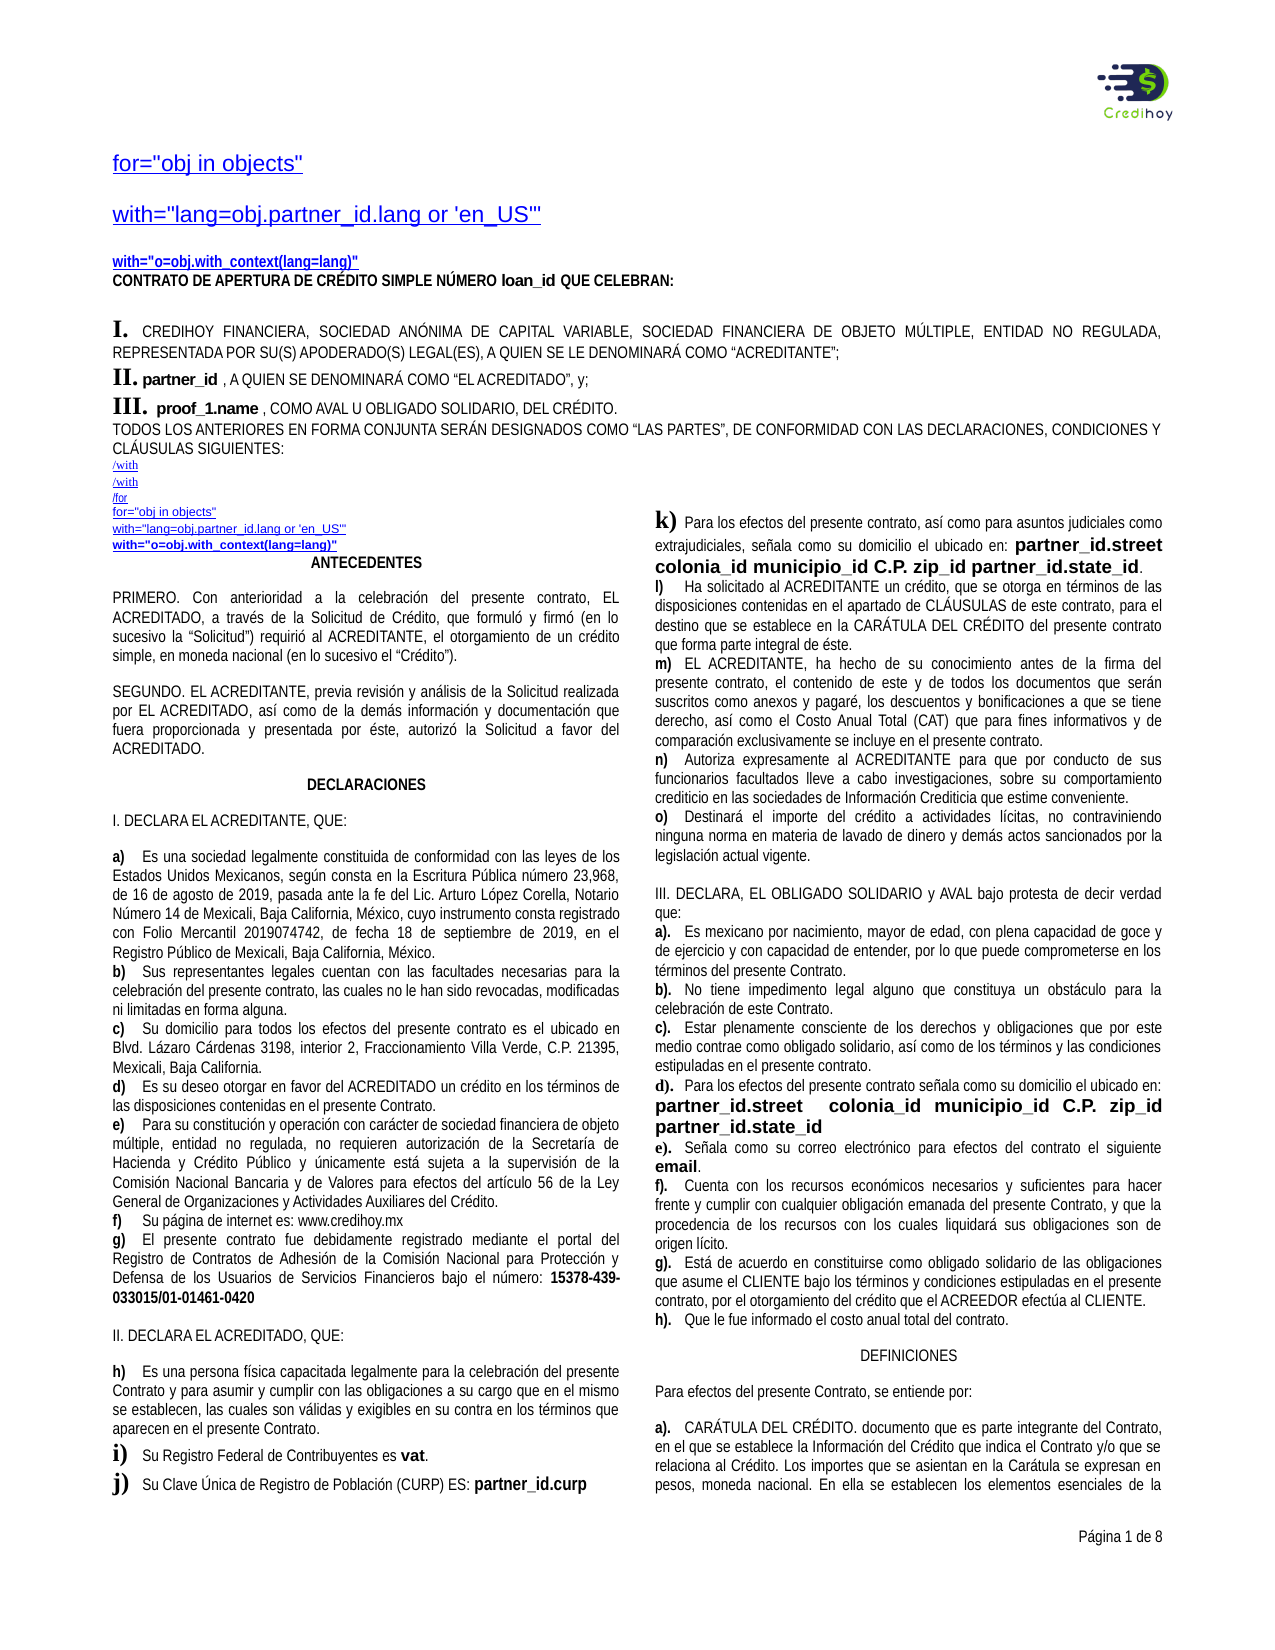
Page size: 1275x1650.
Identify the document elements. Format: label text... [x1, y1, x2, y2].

list Señala como su correo electrónico para efectos del contrato el siguiente email. [655, 1138, 1162, 1176]
text with="lang=obj.partner_id.lang or 'en_US'" [112, 522, 620, 536]
list Es su deseo otorgar en favor del ACREDITADO un crédito en los términos de las disposiciones contenidas en el presente Contrato. [112, 1077, 620, 1115]
list Su página de internet es: www.credihoy.mx [112, 1211, 620, 1230]
text DECLARACIONES [112, 775, 620, 794]
list EL ACREDITANTE, ha hecho de su conocimiento antes de la firma del presente contrato, el contenido de este y de todos los documentos que serán suscritos como anexos y pagaré, los descuentos y bonificaciones a que se tiene derecho, así como el Costo Anual Total (CAT) que para fines informativos y de comparación exclusivamente se incluye en el presente contrato. [655, 654, 1162, 749]
list Su domicilio para todos los efectos del presente contrato es el ubicado en Blvd. Lázaro Cárdenas 3198, interior 2, Fraccionamiento Villa Verde, C.P. 21395, Mexicali, Baja California. [112, 1019, 620, 1077]
list III. DECLARA, EL OBLIGADO SOLIDARIO y AVAL bajo protesta de decir verdad que: [655, 884, 1162, 922]
list CREDIHOY FINANCIERA, SOCIEDAD ANÓNIMA DE CAPITAL VARIABLE, SOCIEDAD FINANCIERA DE OBJETO MÚLTIPLE, ENTIDAD NO REGULADA, REPRESENTADA POR SU(S) APODERADO(S) LEGAL(ES), A QUIEN SE LE DENOMINARÁ COMO “ACREDITANTE”; [112, 314, 1162, 362]
text SEGUNDO. EL ACREDITANTE, previa revisión y análisis de la Solicitud realizada por EL ACREDITADO, así como de la demás información y documentación que fuera proporcionada y presentada por éste, autorizó la Solicitud a favor del ACREDITADO. [112, 682, 620, 758]
text ANTECEDENTES [112, 552, 620, 572]
list TODOS LOS ANTERIORES EN FORMA CONJUNTA SERÁN DESIGNADOS COMO “LAS PARTES”, DE CONFORMIDAD CON LAS DECLARACIONES, CONDICIONES Y CLÁUSULAS SIGUIENTES: [112, 419, 1162, 458]
list Su Registro Federal de Contribuyentes es vat. [112, 1438, 620, 1467]
list Destinará el importe del crédito a actividades lícitas, no contraviniendo ninguna norma en materia de lavado de dinero y demás actos sancionados por la legislación actual vigente. [655, 807, 1162, 864]
list Sus representantes legales cuentan con las facultades necesarias para la celebración del presente contrato, las cuales no le han sido revocadas, modificadas ni limitadas en forma alguna. [112, 962, 620, 1019]
list Es una sociedad legalmente constituida de conformidad con las leyes de los Estados Unidos Mexicanos, según consta en la Escritura Pública número 23,968, de 16 de agosto de 2019, pasada ante la fe del Lic. Arturo López Corella, Notario Número 14 de Mexicali, Baja California, México, cuyo instrumento consta registrado con Folio Mercantil 2019074742, de fecha 18 de septiembre de 2019, en el Registro Público de Mexicali, Baja California, México. [112, 847, 620, 962]
list CARÁTULA DEL CRÉDITO. documento que es parte integrante del Contrato, en el que se establece la Información del Crédito que indica el Contrato y/o que se relaciona al Crédito. Los importes que se asientan en la Carátula se expresan en pesos, moneda nacional. En ella se establecen los elementos esenciales de la [655, 1418, 1162, 1494]
list proof_1.name , COMO AVAL U OBLIGADO SOLIDARIO, DEL CRÉDITO. [112, 391, 1162, 419]
text I. DECLARA EL ACREDITANTE, QUE: [112, 811, 620, 830]
text /with [112, 458, 1162, 472]
list Para su constitución y operación con carácter de sociedad financiera de objeto múltiple, entidad no regulada, no requieren autorización de la Secretaría de Hacienda y Crédito Público y únicamente está sujeta a la supervisión de la Comisión Nacional Bancaria y de Valores para efectos del artículo 56 de la Ley General de Organizaciones y Actividades Auxiliares del Crédito. [112, 1115, 620, 1211]
text II. DECLARA EL ACREDITADO, QUE: [112, 1326, 620, 1345]
text /for [112, 491, 1162, 505]
list Estar plenamente consciente de los derechos y obligaciones que por este medio contrae como obligado solidario, así como de los términos y las condiciones estipuladas en el presente contrato. [655, 1018, 1162, 1075]
list Su Clave Única de Registro de Población (CURP) ES: partner_id.curp [112, 1467, 620, 1496]
list Es una persona física capacitada legalmente para la celebración del presente Contrato y para asumir y cumplir con las obligaciones a su cargo que en el mismo se establecen, las cuales son válidas y exigibles en su contra en los términos que aparecen en el presente Contrato. [112, 1362, 620, 1438]
text CONTRATO DE APERTURA DE CRÉDITO SIMPLE NÚMERO loan_id QUE CELEBRAN: [112, 271, 1162, 290]
list Cuenta con los recursos económicos necesarios y suficientes para hacer frente y cumplir con cualquier obligación emanada del presente Contrato, y que la procedencia de los recursos con los cuales liquidará sus obligaciones son de origen lícito. [655, 1176, 1162, 1253]
picture [1097, 64, 1173, 121]
text /with [112, 474, 1162, 489]
text for="obj in objects" [112, 505, 620, 519]
list Está de acuerdo en constituirse como obligado solidario de las obligaciones que asume el CLIENTE bajo los términos y condiciones estipuladas en el presente contrato, por el otorgamiento del crédito que el ACREEDOR efectúa al CLIENTE. [655, 1253, 1162, 1310]
text with="o=obj.with_context(lang=lang)" [112, 538, 620, 552]
list Para los efectos del presente contrato, así como para asuntos judiciales como extrajudiciales, señala como su domicilio el ubicado en: partner_id.street colonia_id municipio_id C.P. zip_id partner_id.state_id. [655, 505, 1162, 577]
text PRIMERO. Con anterioridad a la celebración del presente contrato, EL ACREDITADO, a través de la Solicitud de Crédito, que formuló y firmó (en lo sucesivo la “Solicitud”) requirió al ACREDITANTE, el otorgamiento de un crédito simple, en moneda nacional (en lo sucesivo el “Crédito”). [112, 588, 620, 665]
list El presente contrato fue debidamente registrado mediante el portal del Registro de Contratos de Adhesión de la Comisión Nacional para Protección y Defensa de los Usuarios de Servicios Financieros bajo el número: 15378-439-033015/01-01461-0420 [112, 1230, 620, 1307]
list Autoriza expresamente al ACREDITANTE para que por conducto de sus funcionarios facultados lleve a cabo investigaciones, sobre su comportamiento crediticio en las sociedades de Información Crediticia que estime conveniente. [655, 749, 1162, 807]
list Ha solicitado al ACREDITANTE un crédito, que se otorga en términos de las disposiciones contenidas en el apartado de CLÁUSULAS de este contrato, para el destino que se establece en la CARÁTULA DEL CRÉDITO del presente contrato que forma parte integral de éste. [655, 577, 1162, 654]
text DEFINICIONES [655, 1346, 1162, 1365]
list No tiene impedimento legal alguno que constituya un obstáculo para la celebración de este Contrato. [655, 979, 1162, 1018]
list Para los efectos del presente contrato señala como su domicilio el ubicado en: partner_id.street colonia_id municipio_id C.P. zip_id partner_id.state_id [655, 1075, 1162, 1138]
list Que le fue informado el costo anual total del contrato. [655, 1310, 1162, 1329]
text with="lang=obj.partner_id.lang or 'en_US'" [112, 201, 1162, 227]
list Es mexicano por nacimiento, mayor de edad, con plena capacidad de goce y de ejercicio y con capacidad de entender, por lo que puede comprometerse en los términos del presente Contrato. [655, 922, 1162, 979]
text with="o=obj.with_context(lang=lang)" [112, 252, 1162, 271]
text for="obj in objects" [112, 150, 1162, 176]
text Para efectos del presente Contrato, se entiende por: [655, 1382, 1162, 1401]
list partner_id , A QUIEN SE DENOMINARÁ COMO “EL ACREDITADO”, y; [112, 362, 1162, 391]
